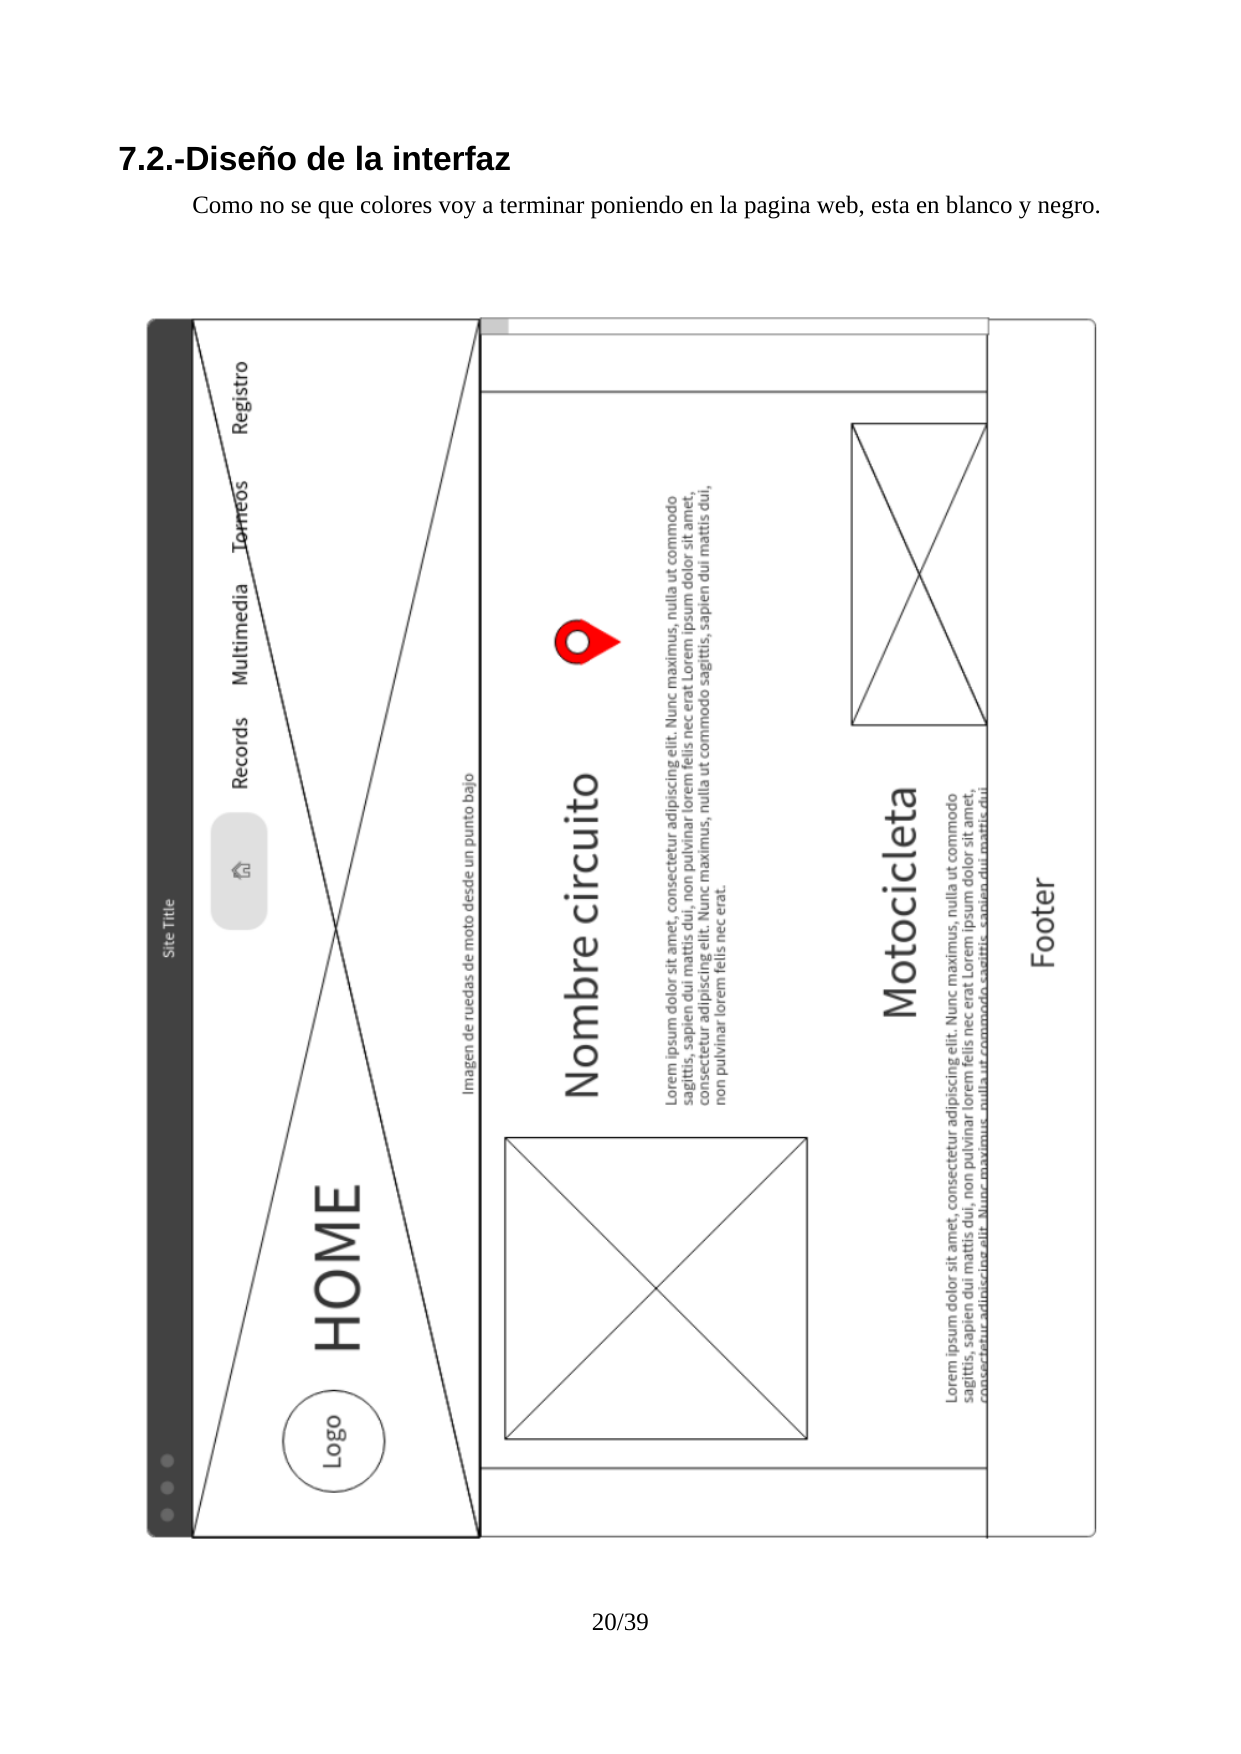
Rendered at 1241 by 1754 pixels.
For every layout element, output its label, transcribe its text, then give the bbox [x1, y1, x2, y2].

picture [135, 300, 1107, 1541]
subtitle 7.2.-Diseño de la interfaz [118, 139, 1122, 178]
text Como no se que colores voy a terminar poniendo en la pagina web, esta en blanco y negro. [118, 190, 1122, 219]
